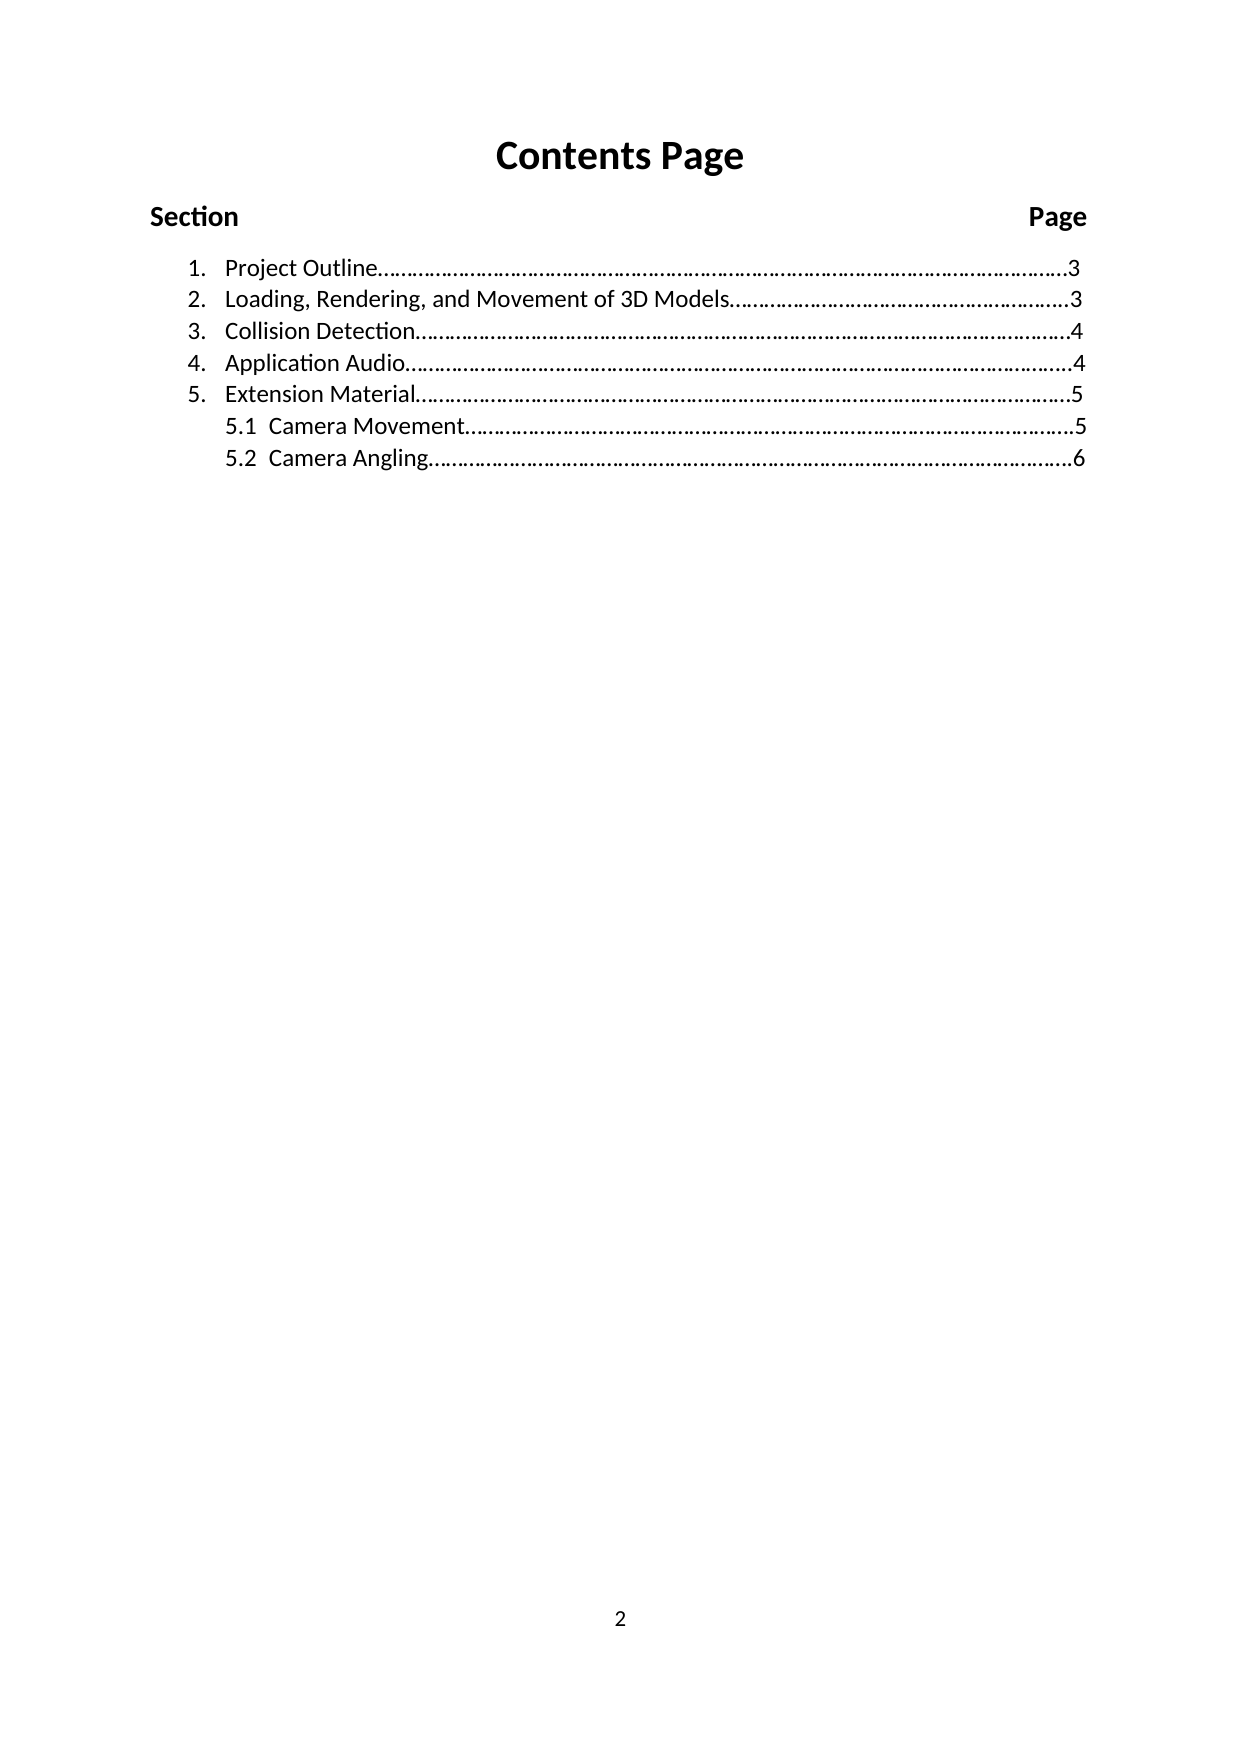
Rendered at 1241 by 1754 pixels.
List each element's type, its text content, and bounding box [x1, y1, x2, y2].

list Application Audio……………………………………………………………………………………………………..4 [187, 347, 1090, 377]
list Camera Movement…………………………………………………………………………………………….5 [225, 410, 1090, 441]
list Camera Angling………………………………………………………………………………………………….6 [225, 442, 1090, 472]
list Extension Material……………………………………………………………………………………………………5 [187, 378, 1090, 409]
text Section Page [150, 198, 1090, 234]
list Project Outline…………………………………………………………………………………………………………3 [187, 252, 1090, 282]
list Collision Detection……………………………………………………………………………………………………4 [187, 315, 1090, 346]
text Contents Page [150, 129, 1090, 179]
list Loading, Rendering, and Movement of 3D Models…………………………………………………..3 [187, 283, 1090, 314]
